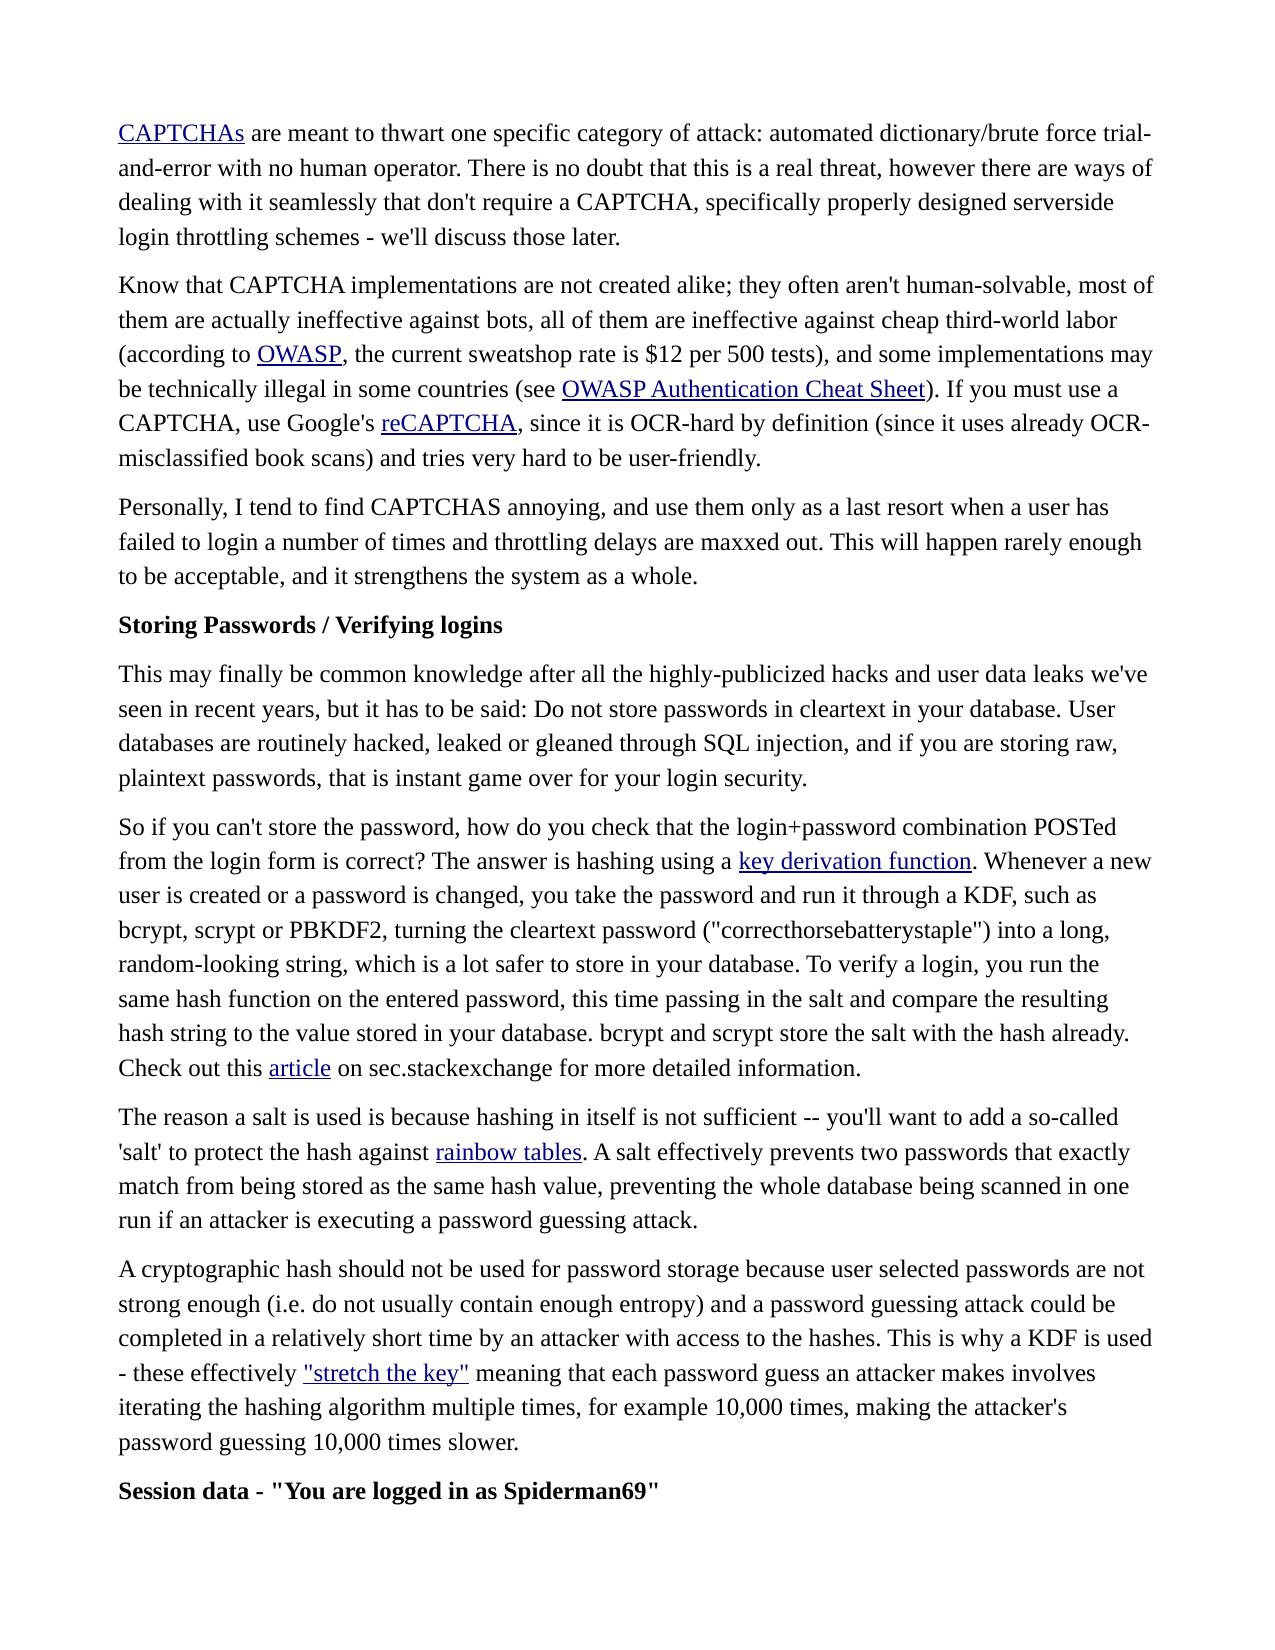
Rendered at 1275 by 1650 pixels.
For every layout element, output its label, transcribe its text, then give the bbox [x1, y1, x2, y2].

text The reason a salt is used is because hashing in itself is not sufficient -- you'll want to add a so-called 'salt' to protect the hash against rainbow tables. A salt effectively prevents two passwords that exactly match from being stored as the same hash value, preventing the whole database being scanned in one run if an attacker is executing a password guessing attack. [118, 1102, 1157, 1234]
text Personally, I tend to find CAPTCHAS annoying, and use them only as a last resort when a user has failed to login a number of times and throttling delays are maxxed out. This will happen rarely enough to be acceptable, and it strengthens the system as a whole. [118, 492, 1157, 590]
text A cryptographic hash should not be used for password storage because user selected passwords are not strong enough (i.e. do not usually contain enough entropy) and a password guessing attack could be completed in a relatively short time by an attacker with access to the hashes. This is why a KDF is used - these effectively "stretch the key" meaning that each password guess an attacker makes involves iterating the hashing algorithm multiple times, for example 10,000 times, making the attacker's password guessing 10,000 times slower. [118, 1254, 1157, 1456]
text Know that CAPTCHA implementations are not created alike; they often aren't human-solvable, most of them are actually ineffective against bots, all of them are ineffective against cheap third-world labor (according to OWASP, the current sweatshop rate is $12 per 500 tests), and some implementations may be technically illegal in some countries (see OWASP Authentication Cheat Sheet). If you must use a CAPTCHA, use Google's reCAPTCHA, since it is OCR-hard by definition (since it uses already OCR-misclassified book scans) and tries very hard to be user-friendly. [118, 271, 1157, 472]
text Storing Passwords / Verifying logins [118, 610, 1157, 639]
text CAPTCHAs are meant to thwart one specific category of attack: automated dictionary/brute force trial-and-error with no human operator. There is no doubt that this is a real threat, however there are ways of dealing with it seamlessly that don't require a CAPTCHA, specifically properly designed serverside login throttling schemes - we'll discuss those later. [118, 118, 1157, 250]
text So if you can't store the password, how do you check that the login+password combination POSTed from the login form is correct? The answer is hashing using a key derivation function. Whenever a new user is created or a password is changed, you take the password and run it through a KDF, such as bcrypt, scrypt or PBKDF2, turning the cleartext password ("correcthorsebatterystaple") into a long, random-looking string, which is a lot safer to store in your database. To verify a login, you run the same hash function on the entered password, this time passing in the salt and compare the resulting hash string to the value stored in your database. bcrypt and scrypt store the salt with the hash already. Check out this article on sec.stackexchange for more detailed information. [118, 812, 1157, 1082]
text This may finally be common knowledge after all the highly-publicized hacks and user data leaks we've seen in recent years, but it has to be said: Do not store passwords in cleartext in your database. User databases are routinely hacked, leaked or gleaned through SQL injection, and if you are storing raw, plaintext passwords, that is instant game over for your login security. [118, 659, 1157, 791]
text Session data - "You are logged in as Spiderman69" [118, 1476, 1157, 1505]
